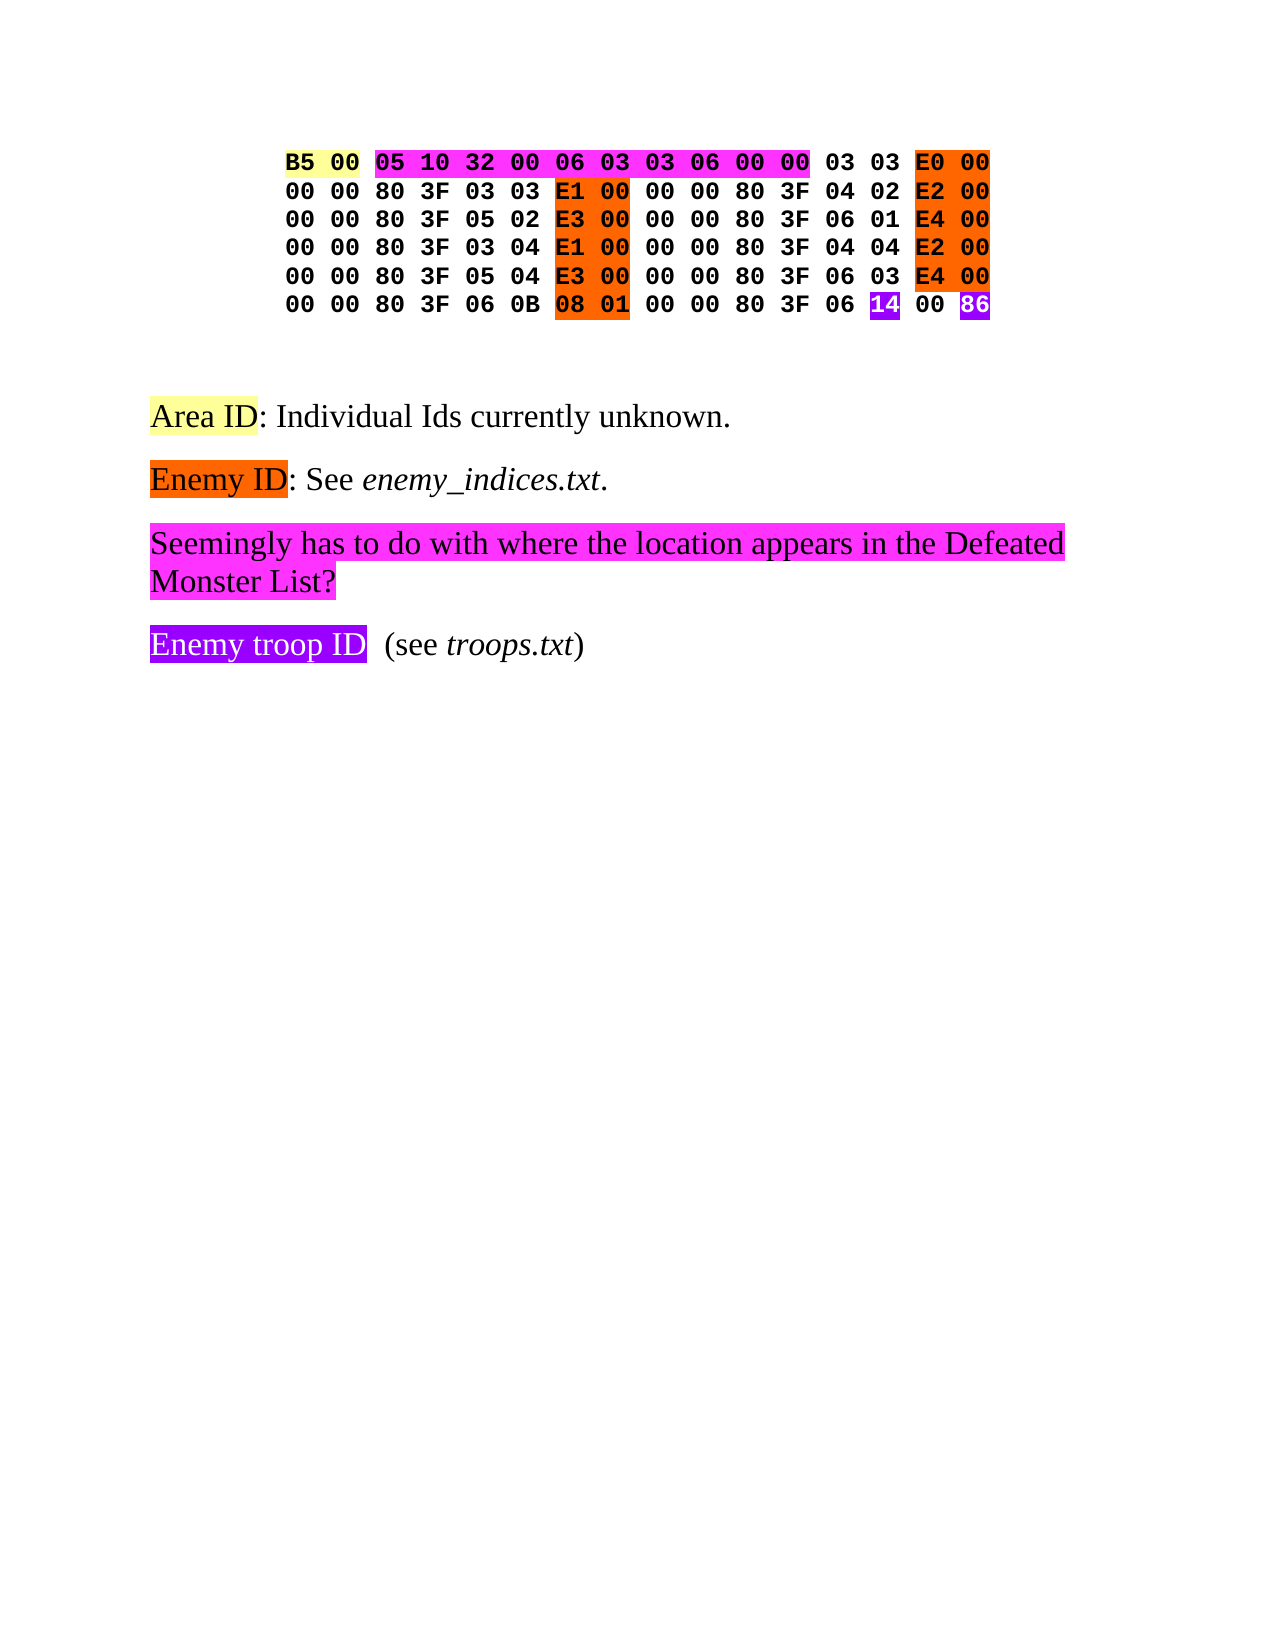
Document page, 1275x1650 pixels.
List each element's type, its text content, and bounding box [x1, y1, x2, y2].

text 00 00 80 3F 05 04 E3 00 00 00 80 3F 06 03 E4 00 [150, 263, 1125, 292]
text 00 00 80 3F 06 0B 08 01 00 00 80 3F 06 14 00 86 [150, 292, 1125, 320]
text Enemy ID: See enemy_indices.txt. [150, 460, 1125, 498]
text 00 00 80 3F 05 02 E3 00 00 00 80 3F 06 01 E4 00 [150, 207, 1125, 235]
text B5 00 05 10 32 00 06 03 03 06 00 00 03 03 E0 00 [150, 150, 1125, 178]
text Enemy troop ID: (see troops.txt) [150, 625, 1125, 663]
text 00 00 80 3F 03 03 E1 00 00 00 80 3F 04 02 E2 00 [150, 178, 1125, 207]
text Seemingly has to do with where the location appears in the Defeated Monster List? [150, 523, 1125, 600]
text Area ID: Individual Ids currently unknown. [150, 396, 1125, 435]
text 00 00 80 3F 03 04 E1 00 00 00 80 3F 04 04 E2 00 [150, 235, 1125, 263]
